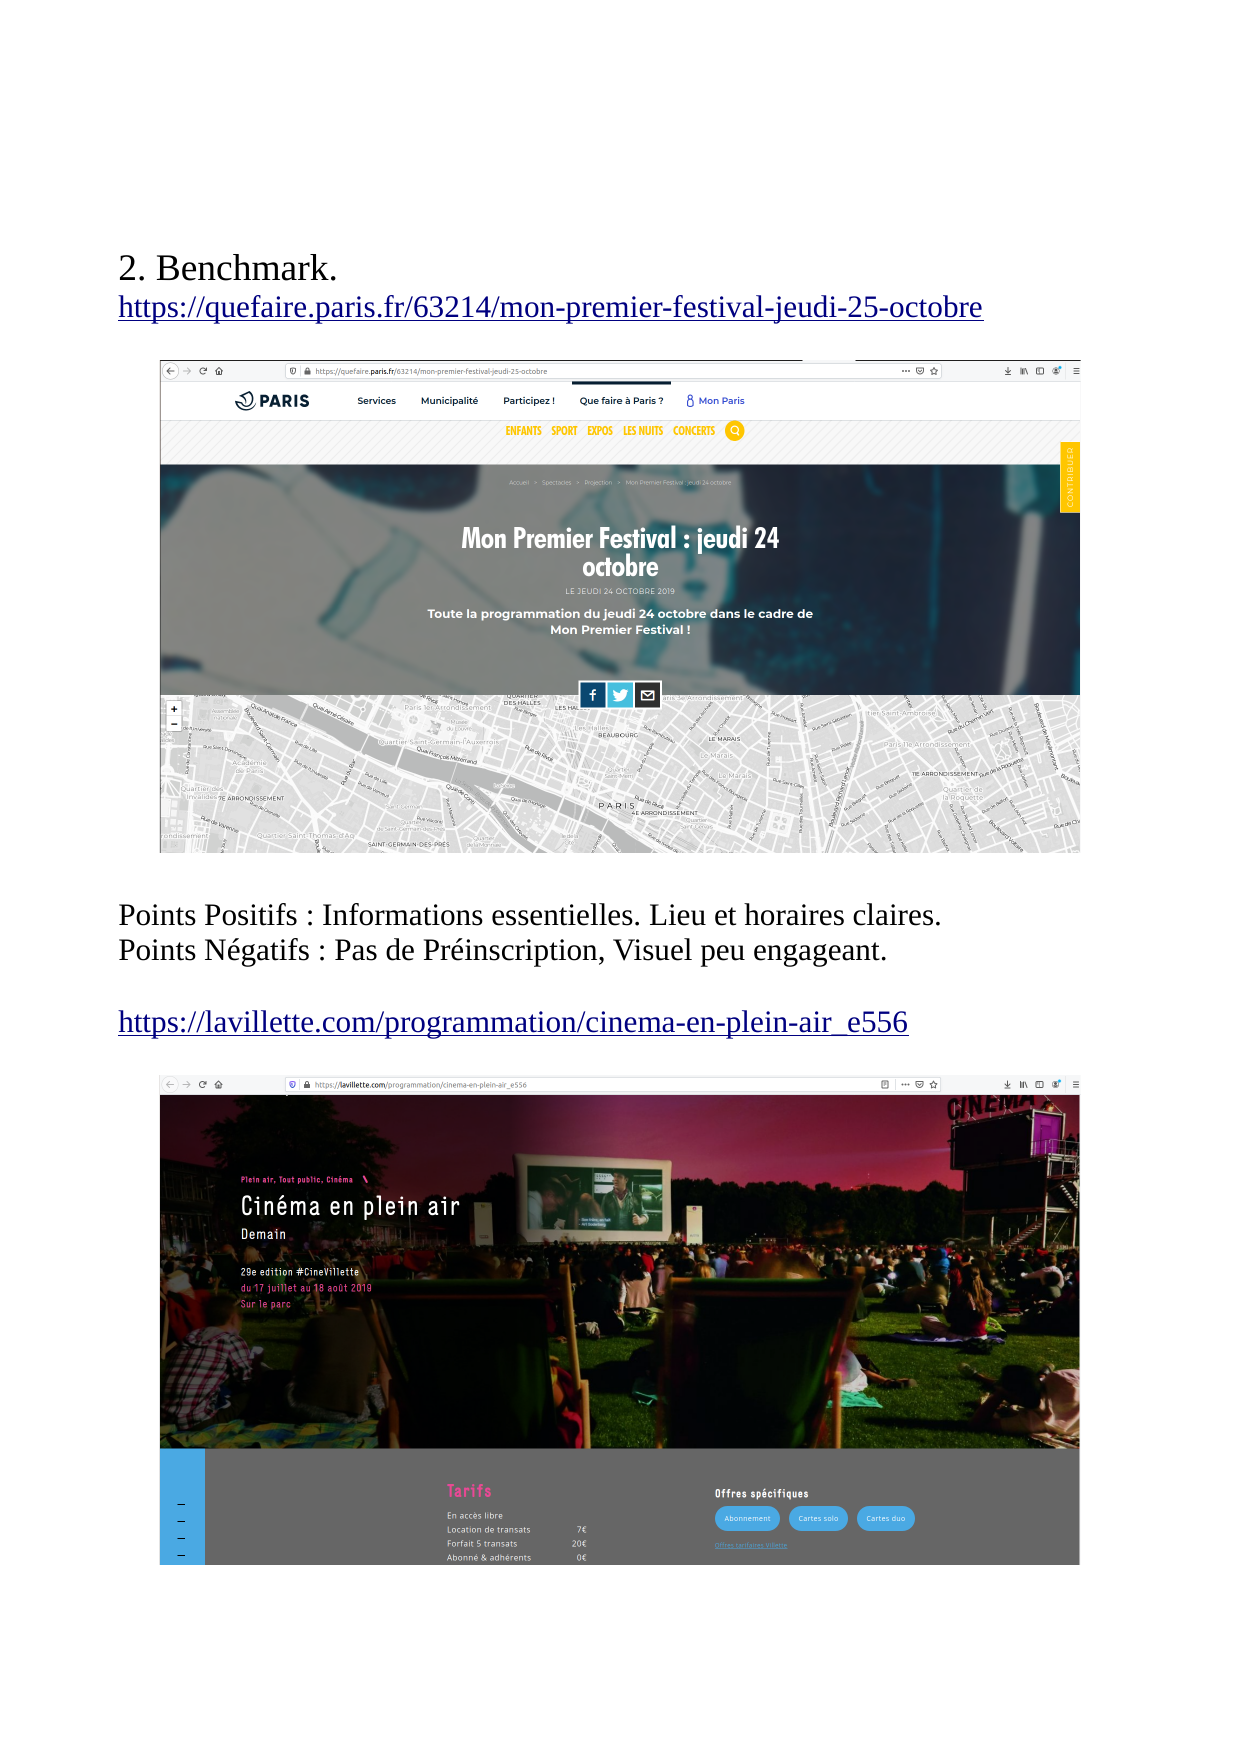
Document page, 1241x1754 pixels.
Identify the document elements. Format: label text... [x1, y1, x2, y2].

text https://lavillette.com/programmation/cinema-en-plein-air_e556 [118, 1003, 1122, 1039]
text 2. Benchmark. [118, 246, 1122, 289]
text Points Négatifs : Pas de Préinscription, Visuel peu engageant. [118, 932, 1122, 968]
text https://quefaire.paris.fr/63214/mon-premier-festival-jeudi-25-octobre [118, 289, 1122, 325]
picture [159, 1075, 1081, 1565]
picture [159, 360, 1081, 853]
text Points Positifs : Informations essentielles. Lieu et horaires claires. [118, 896, 1122, 932]
